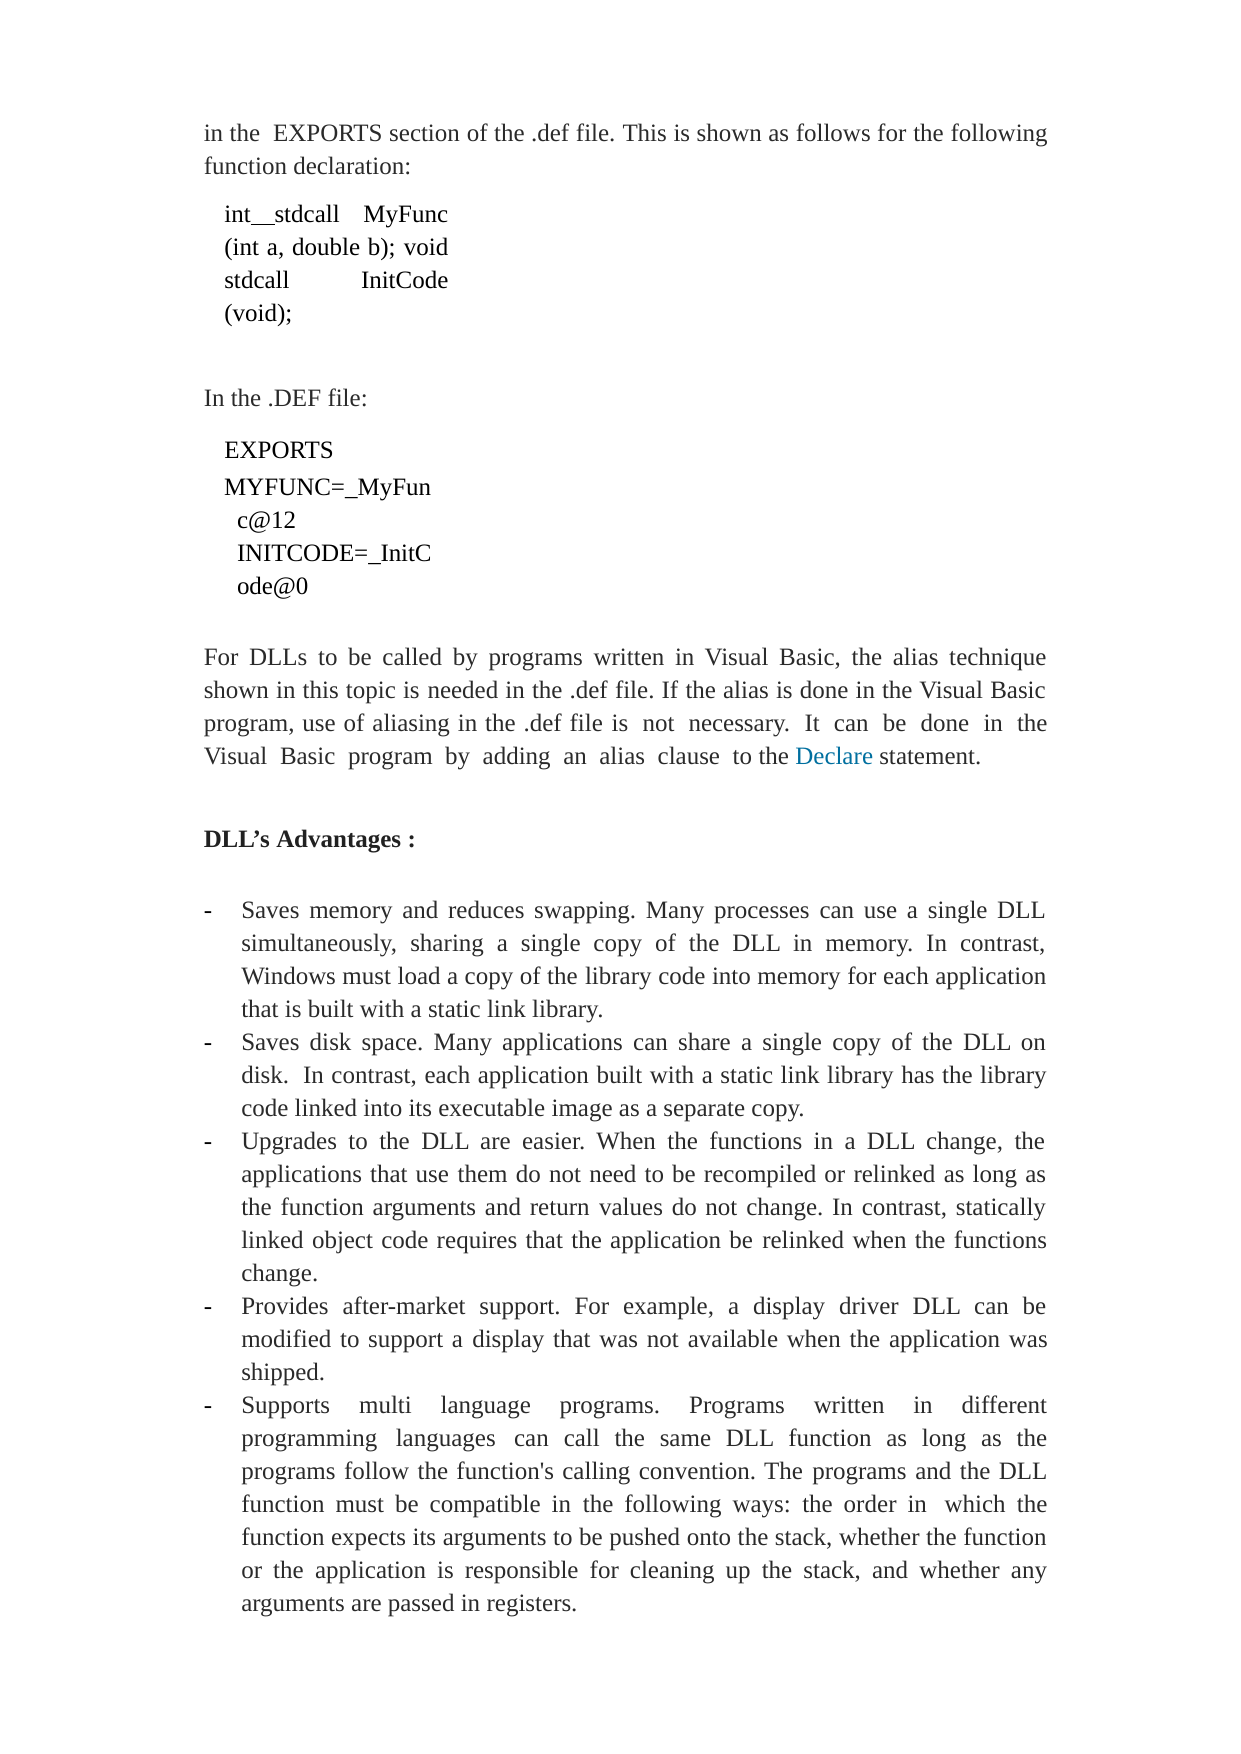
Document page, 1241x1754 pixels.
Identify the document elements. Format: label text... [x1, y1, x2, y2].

text in the EXPORTS section of the .def file. This is shown as follows for the following function declaration: [203, 118, 1048, 180]
text In the .DEF file: [203, 383, 1122, 412]
text int stdcall MyFunc (int a, double b); void stdcall InitCode (void); [224, 199, 448, 327]
list Upgrades to the DLL are easier. When the functions in a DLL change, the applications that use them do not need to be recompiled or relinked as long as the function arguments and return values do not change. In contrast, statically linked object code requires that the application be relinked when the functions change. [203, 1126, 1047, 1287]
list Supports multi language programs. Programs written in different programming languages can call the same DLL function as long as the programs follow the function's calling convention. The programs and the DLL function must be compatible in the following ways: the order in which the function expects its arguments to be pushed onto the stack, whether the function or the application is responsible for cleaning up the stack, and whether any arguments are passed in registers. [203, 1390, 1047, 1617]
text EXPORTS [224, 435, 1122, 463]
list Provides after-market support. For example, a display driver DLL can be modified to support a display that was not available when the application was shipped. [203, 1291, 1047, 1386]
text MYFUNC=_MyFunc@12 INITCODE=_InitCode@0 [224, 472, 435, 600]
list Saves memory and reduces swapping. Many processes can use a single DLL simultaneously, sharing a single copy of the DLL in memory. In contrast, Windows must load a copy of the library code into memory for each application that is built with a static link library. [203, 895, 1047, 1023]
text For DLLs to be called by programs written in Visual Basic, the alias technique shown in this topic is needed in the .def file. If the alias is done in the Visual Basic program, use of aliasing in the .def file is not necessary. It can be done in the Visual Basic program by adding an alias clause to the Declare statement. [203, 642, 1047, 770]
subtitle DLL’s Advantages : [203, 824, 1122, 852]
list Saves disk space. Many applications can share a single copy of the DLL on disk. In contrast, each application built with a static link library has the library code linked into its executable image as a separate copy. [203, 1027, 1047, 1122]
